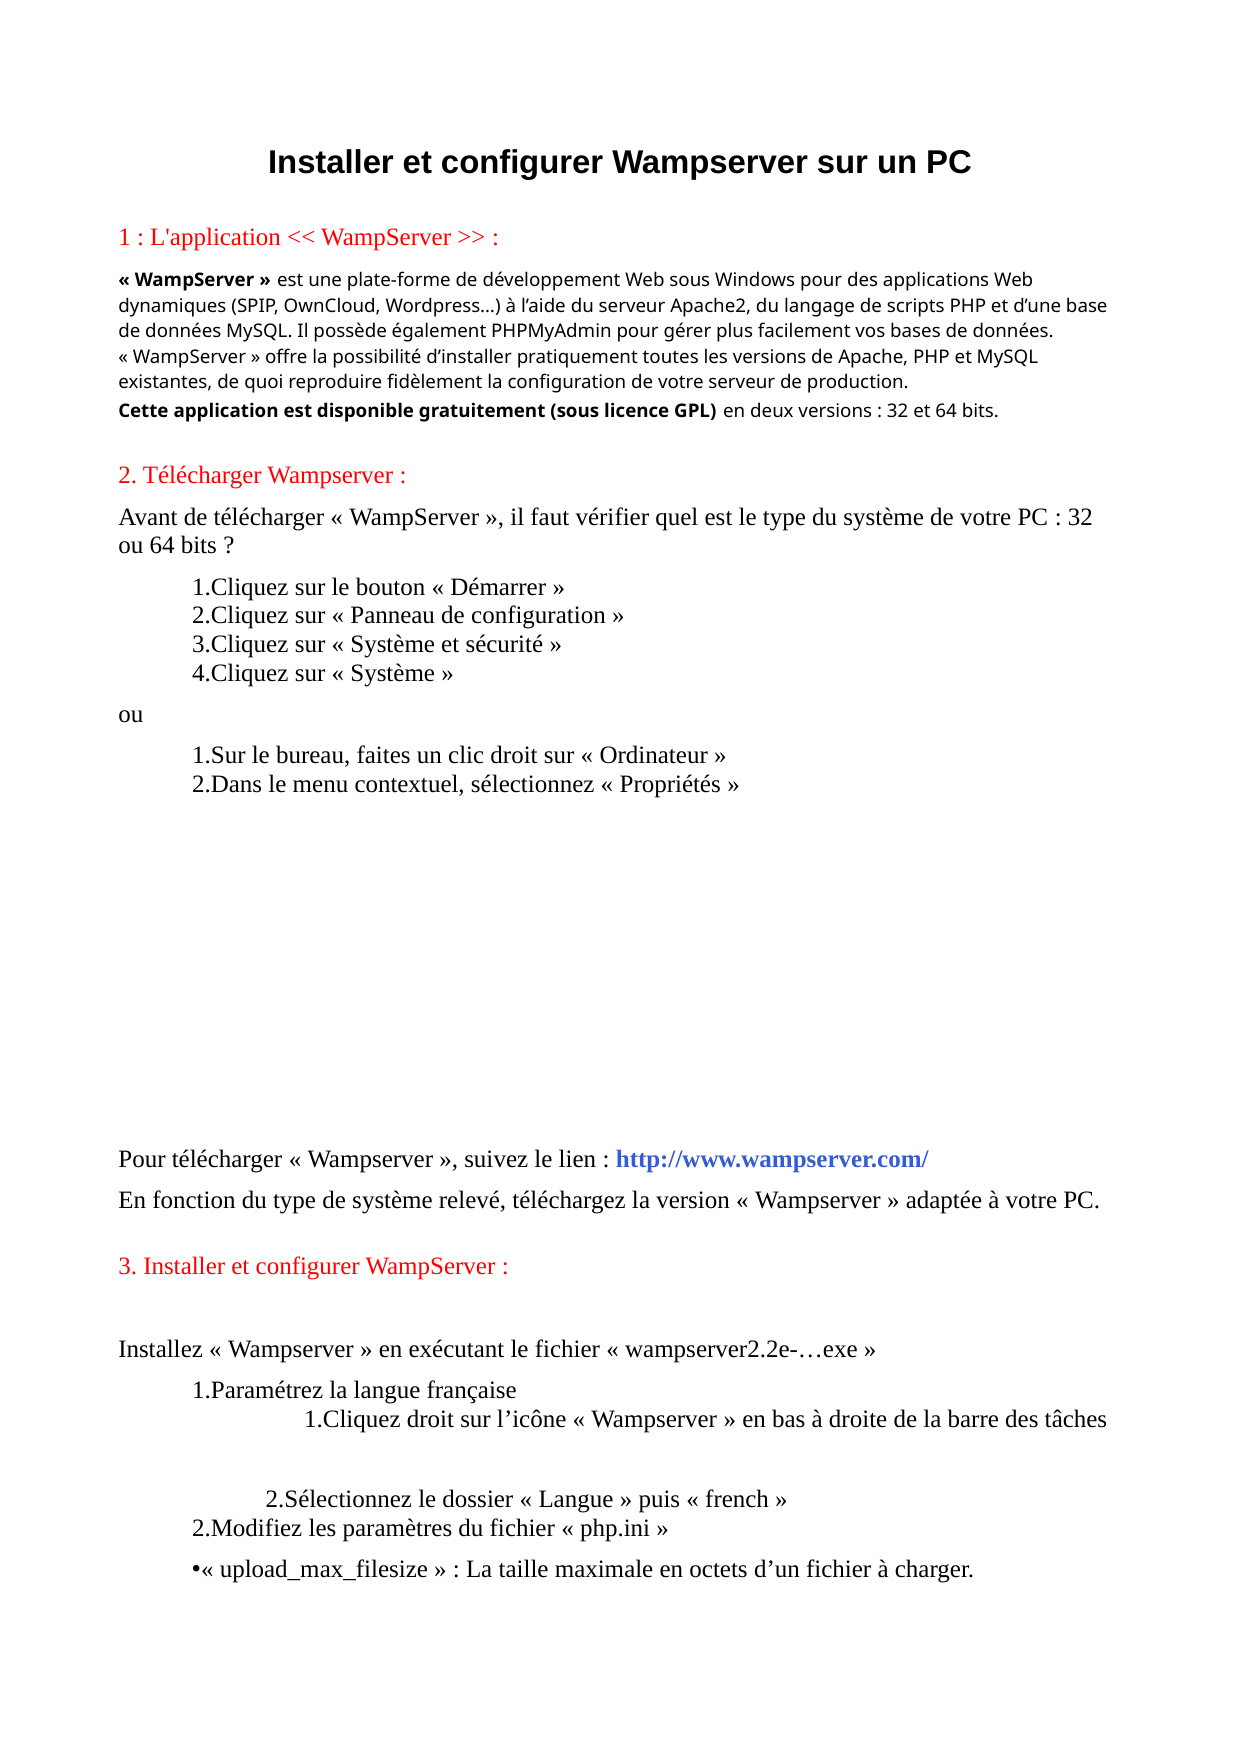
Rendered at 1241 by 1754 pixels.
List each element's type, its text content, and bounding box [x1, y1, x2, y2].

text 1 : L'application << WampServer >> : [118, 193, 1122, 251]
list Sur le bureau, faites un clic droit sur « Ordinateur » [118, 740, 1122, 769]
list « upload_max_filesize » : La taille maximale en octets d’un fichier à charger. [118, 1554, 1122, 1583]
text ou [118, 699, 1122, 728]
list Cliquez droit sur l’icône « Wampserver » en bas à droite de la barre des tâches [142, 1404, 1122, 1476]
list Cliquez sur « Système » [118, 658, 1122, 687]
list Dans le menu contextuel, sélectionnez « Propriétés » [118, 769, 1122, 798]
text « WampServer » est une plate-forme de développement Web sous Windows pour des applications Web dynamiques (SPIP, OwnCloud, Wordpress…) à l’aide du serveur Apache2, du langage de scripts PHP et d’une base de données MySQL. Il possède également PHPMyAdmin pour gérer plus facilement vos bases de données. « WampServer » offre la possibilité d’installer pratiquement toutes les versions de Apache, PHP et MySQL existantes, de quoi reproduire fidèlement la configuration de votre serveur de production. Cette application est disponible gratuitement (sous licence GPL) en deux versions : 32 et 64 bits. [118, 263, 1122, 423]
text En fonction du type de système relevé, téléchargez la version « Wampserver » adaptée à votre PC. [118, 1185, 1122, 1214]
list Cliquez sur « Panneau de configuration » [118, 600, 1122, 629]
subtitle 2. Télécharger Wampserver : [118, 460, 1122, 489]
text Avant de télécharger « WampServer », il faut vérifier quel est le type du système de votre PC : 32 ou 64 bits ? [118, 502, 1122, 559]
text Pour télécharger « Wampserver », suivez le lien : http://www.wampserver.com/ [118, 1144, 1122, 1173]
list Paramétrez la langue française [118, 1375, 1122, 1404]
subtitle 3. Installer et configurer WampServer : [118, 1251, 1122, 1280]
list Sélectionnez le dossier « Langue » puis « french » [118, 1484, 1122, 1513]
list Cliquez sur « Système et sécurité » [118, 629, 1122, 658]
subtitle Installer et configurer Wampserver sur un PC [118, 143, 1122, 181]
list Cliquez sur le bouton « Démarrer » [118, 572, 1122, 600]
list Modifiez les paramètres du fichier « php.ini » [118, 1513, 1122, 1542]
text Installez « Wampserver » en exécutant le fichier « wampserver2.2e-…exe » [118, 1334, 1122, 1363]
